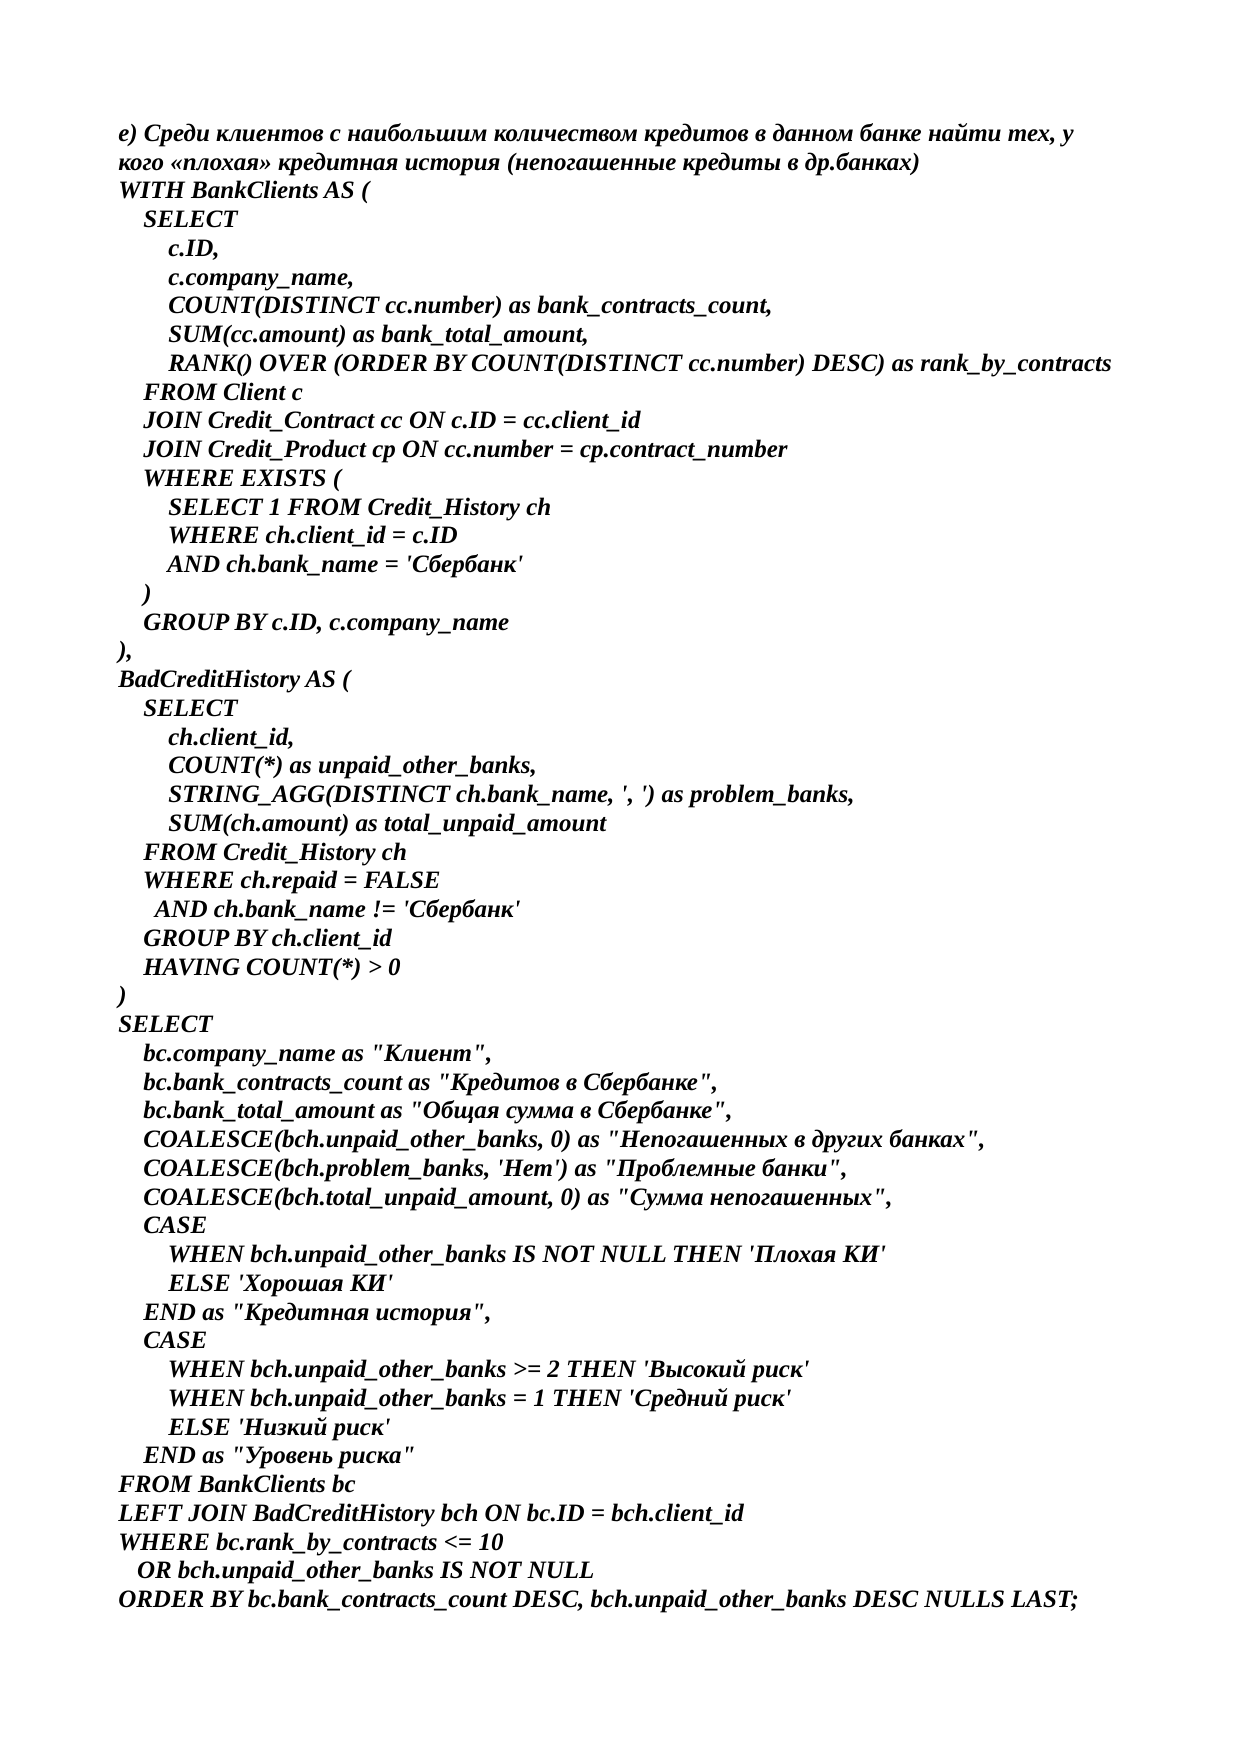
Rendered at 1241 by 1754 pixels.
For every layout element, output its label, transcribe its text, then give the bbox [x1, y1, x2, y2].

text STRING_AGG(DISTINCT ch.bank_name, ', ') as problem_banks, [118, 779, 1122, 808]
text COALESCE(bch.unpaid_other_banks, 0) as "Непогашенных в других банках", [118, 1124, 1122, 1153]
text JOIN Credit_Product cp ON cc.number = cp.contract_number [118, 434, 1122, 463]
text HAVING COUNT(*) > 0 [118, 952, 1122, 981]
text ) [118, 981, 1122, 1009]
text BadCreditHistory AS ( [118, 664, 1122, 693]
text COALESCE(bch.problem_banks, 'Нет') as "Проблемные банки", [118, 1153, 1122, 1182]
text END as "Кредитная история", [118, 1297, 1122, 1326]
text CASE [118, 1326, 1122, 1354]
text FROM Credit_History ch [118, 837, 1122, 866]
text bc.bank_contracts_count as "Кредитов в Сбербанке", [118, 1067, 1122, 1096]
text WHERE ch.client_id = c.ID [118, 521, 1122, 549]
text SELECT [118, 693, 1122, 722]
text JOIN Credit_Contract cc ON c.ID = cc.client_id [118, 406, 1122, 434]
text END as "Уровень риска" [118, 1441, 1122, 1469]
text ORDER BY bc.bank_contracts_count DESC, bch.unpaid_other_banks DESC NULLS LAST; [118, 1584, 1122, 1613]
text GROUP BY ch.client_id [118, 923, 1122, 952]
text CASE [118, 1211, 1122, 1239]
text WHERE ch.repaid = FALSE [118, 866, 1122, 894]
text e) Среди клиентов с наибольшим количеством кредитов в данном банке найти тех, у кого «плохая» кредитная история (непогашенные кредиты в др.банках) [118, 118, 1122, 176]
text SELECT 1 FROM Credit_History ch [118, 492, 1122, 521]
text WHEN bch.unpaid_other_banks = 1 THEN 'Средний риск' [118, 1383, 1122, 1412]
text AND ch.bank_name != 'Сбербанк' [118, 894, 1122, 923]
text bc.bank_total_amount as "Общая сумма в Сбербанке", [118, 1096, 1122, 1124]
text ) [118, 578, 1122, 607]
text AND ch.bank_name = 'Сбербанк' [118, 549, 1122, 578]
text RANK() OVER (ORDER BY COUNT(DISTINCT cc.number) DESC) as rank_by_contracts [118, 348, 1122, 377]
text WHEN bch.unpaid_other_banks IS NOT NULL THEN 'Плохая КИ' [118, 1239, 1122, 1268]
text WHERE EXISTS ( [118, 463, 1122, 492]
text LEFT JOIN BadCreditHistory bch ON bc.ID = bch.client_id [118, 1498, 1122, 1527]
text GROUP BY c.ID, c.company_name [118, 607, 1122, 636]
text COALESCE(bch.total_unpaid_amount, 0) as "Сумма непогашенных", [118, 1182, 1122, 1211]
text bc.company_name as "Клиент", [118, 1038, 1122, 1067]
text c.company_name, [118, 262, 1122, 291]
text SELECT [118, 1009, 1122, 1038]
text ), [118, 636, 1122, 664]
text SUM(cc.amount) as bank_total_amount, [118, 319, 1122, 348]
text SELECT [118, 204, 1122, 233]
text WHEN bch.unpaid_other_banks >= 2 THEN 'Высокий риск' [118, 1354, 1122, 1383]
text COUNT(DISTINCT cc.number) as bank_contracts_count, [118, 291, 1122, 319]
text WITH BankClients AS ( [118, 176, 1122, 204]
text COUNT(*) as unpaid_other_banks, [118, 751, 1122, 779]
text FROM Client c [118, 377, 1122, 406]
text ELSE 'Хорошая КИ' [118, 1268, 1122, 1297]
text ch.client_id, [118, 722, 1122, 751]
text c.ID, [118, 233, 1122, 262]
text OR bch.unpaid_other_banks IS NOT NULL [118, 1556, 1122, 1584]
text FROM BankClients bc [118, 1469, 1122, 1498]
text ELSE 'Низкий риск' [118, 1412, 1122, 1441]
text WHERE bc.rank_by_contracts <= 10 [118, 1527, 1122, 1556]
text SUM(ch.amount) as total_unpaid_amount [118, 808, 1122, 837]
